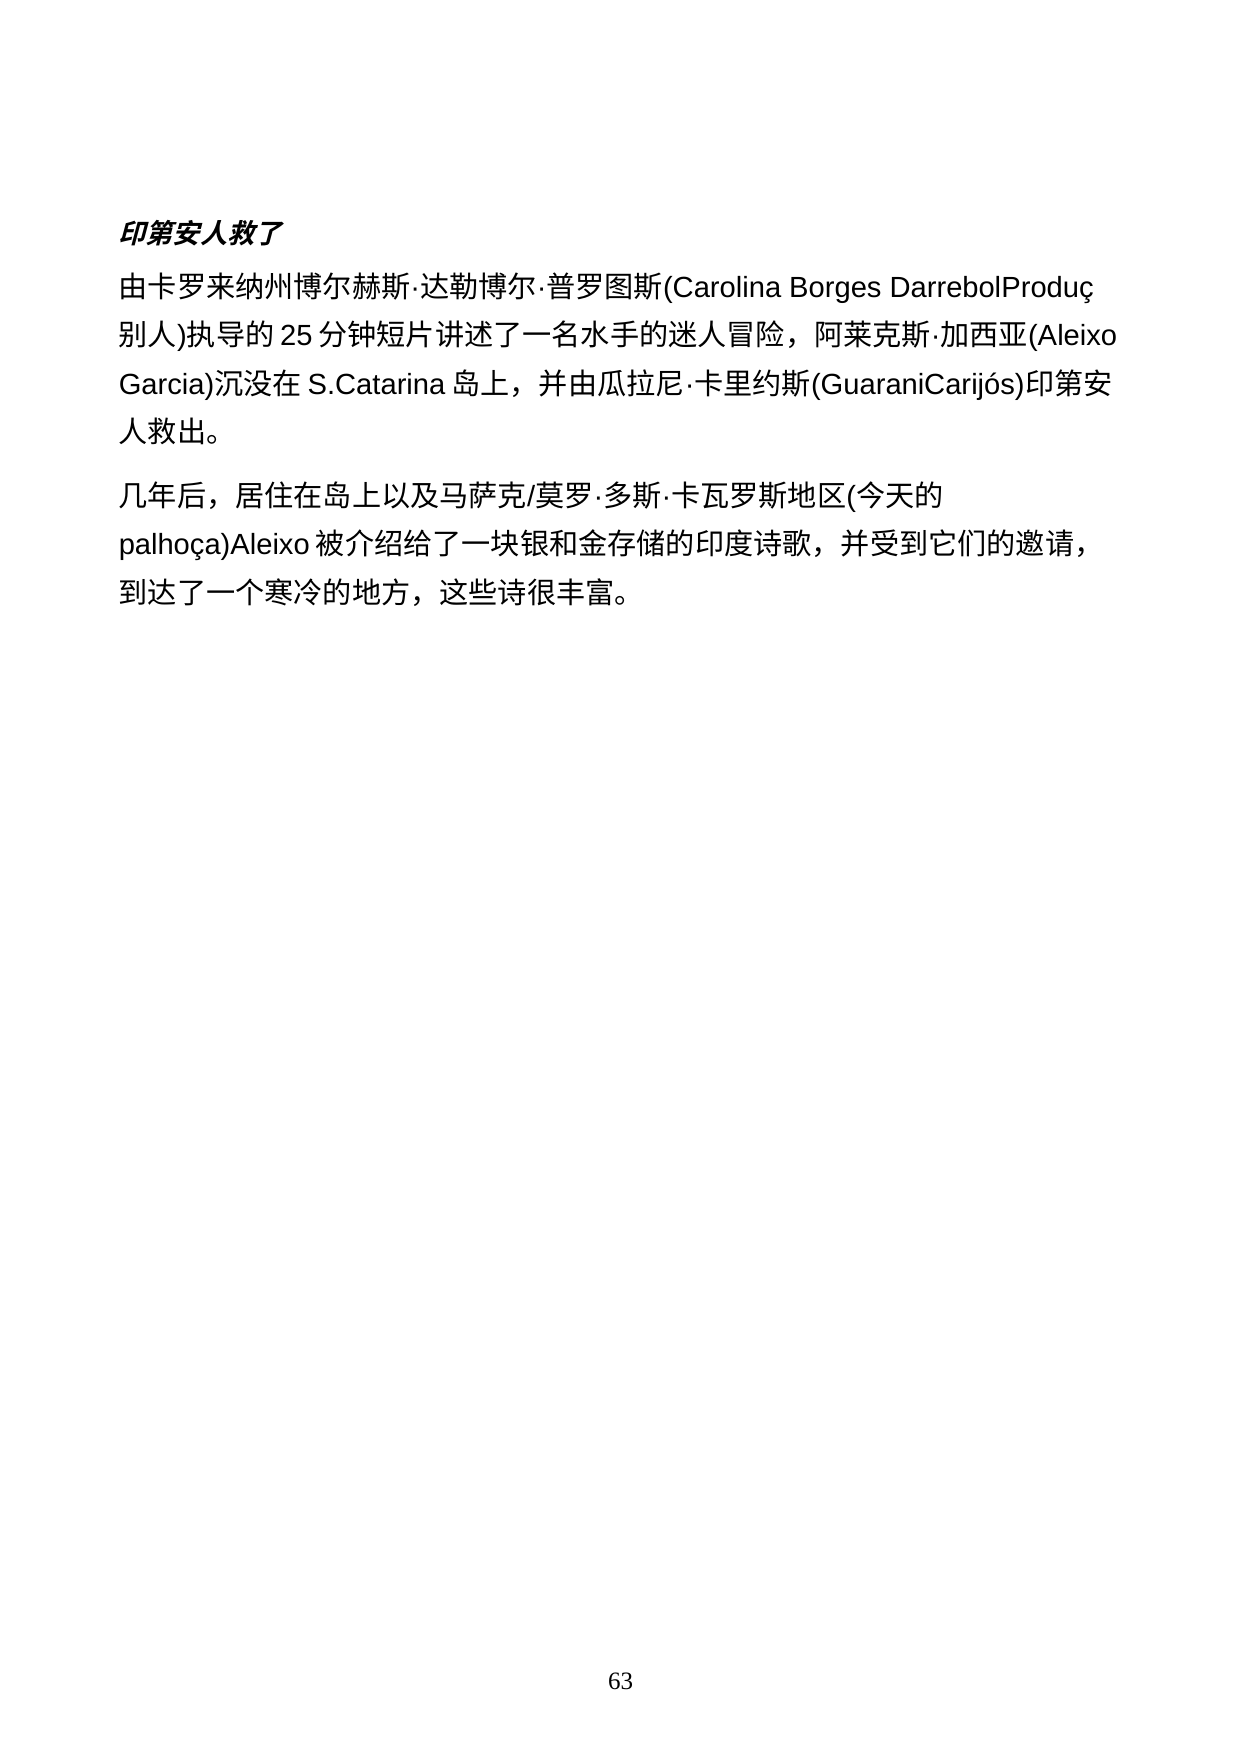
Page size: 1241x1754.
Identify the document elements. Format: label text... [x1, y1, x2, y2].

text 几年后，居住在岛上以及马萨克/莫罗·多斯·卡瓦罗斯地区(今天的palhoça)Aleixo被介绍给了一块银和金存储的印度诗歌，并受到它们的邀请，到达了一个寒冷的地方，这些诗很丰富。 [118, 472, 1122, 612]
subtitle 印第安人救了 [118, 212, 1122, 251]
text 由卡罗来纳州博尔赫斯·达勒博尔·普罗图斯(Carolina Borges DarrebolProduç别人)执导的25分钟短片讲述了一名水手的迷人冒险，阿莱克斯·加西亚(Aleixo Garcia)沉没在S.Catarina岛上，并由瓜拉尼·卡里约斯(GuaraniCarijós)印第安人救出。 [118, 263, 1122, 451]
